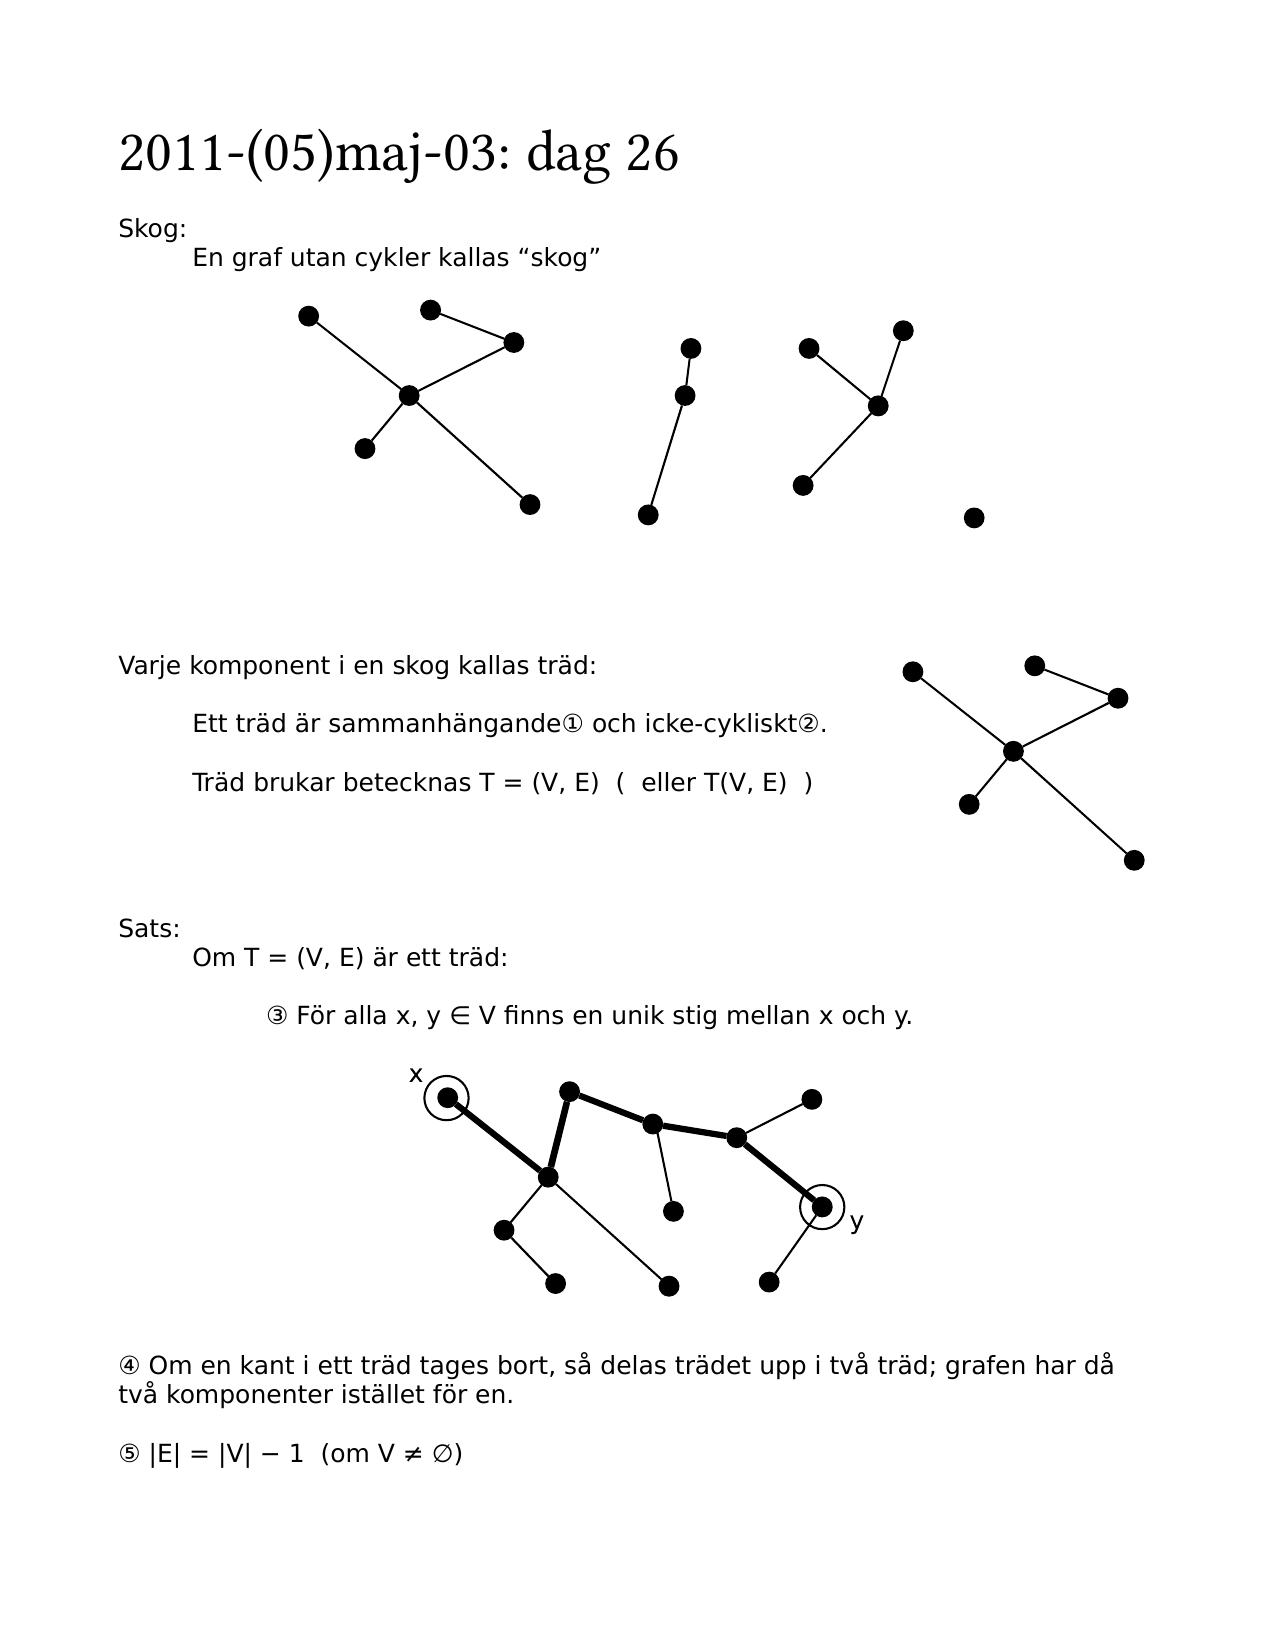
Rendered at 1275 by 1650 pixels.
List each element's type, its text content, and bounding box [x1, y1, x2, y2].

text Sats: [118, 914, 1157, 943]
text Varje komponent i en skog kallas träd: [118, 651, 1157, 681]
text [978, 768, 1061, 797]
text ③ För alla x, y ∈ V finns en unik stig mellan x och y. [118, 1001, 1157, 1031]
subtitle 2011-(05)maj-03: dag 26 [118, 118, 1157, 185]
text Om T = (V, E) är ett träd: [118, 943, 1157, 972]
text Skog: [118, 214, 1157, 243]
text Träd brukar betecknas T = (V, E) ( eller T(V, E) ) [118, 768, 997, 797]
text [965, 710, 1090, 739]
text Ett träd är sammanhängande① och icke-cykliskt②. [118, 710, 994, 739]
text [1042, 710, 1157, 739]
text ④ Om en kant i ett träd tages bort, så delas trädet upp i två träd; grafen har då två komponenter istället för en. [118, 1351, 1157, 1410]
text ⑤ |E| = |V| − 1 (om V ≠ ∅) [118, 1439, 1157, 1468]
text En graf utan cykler kallas “skog” [118, 243, 1157, 272]
text [1035, 768, 1157, 797]
